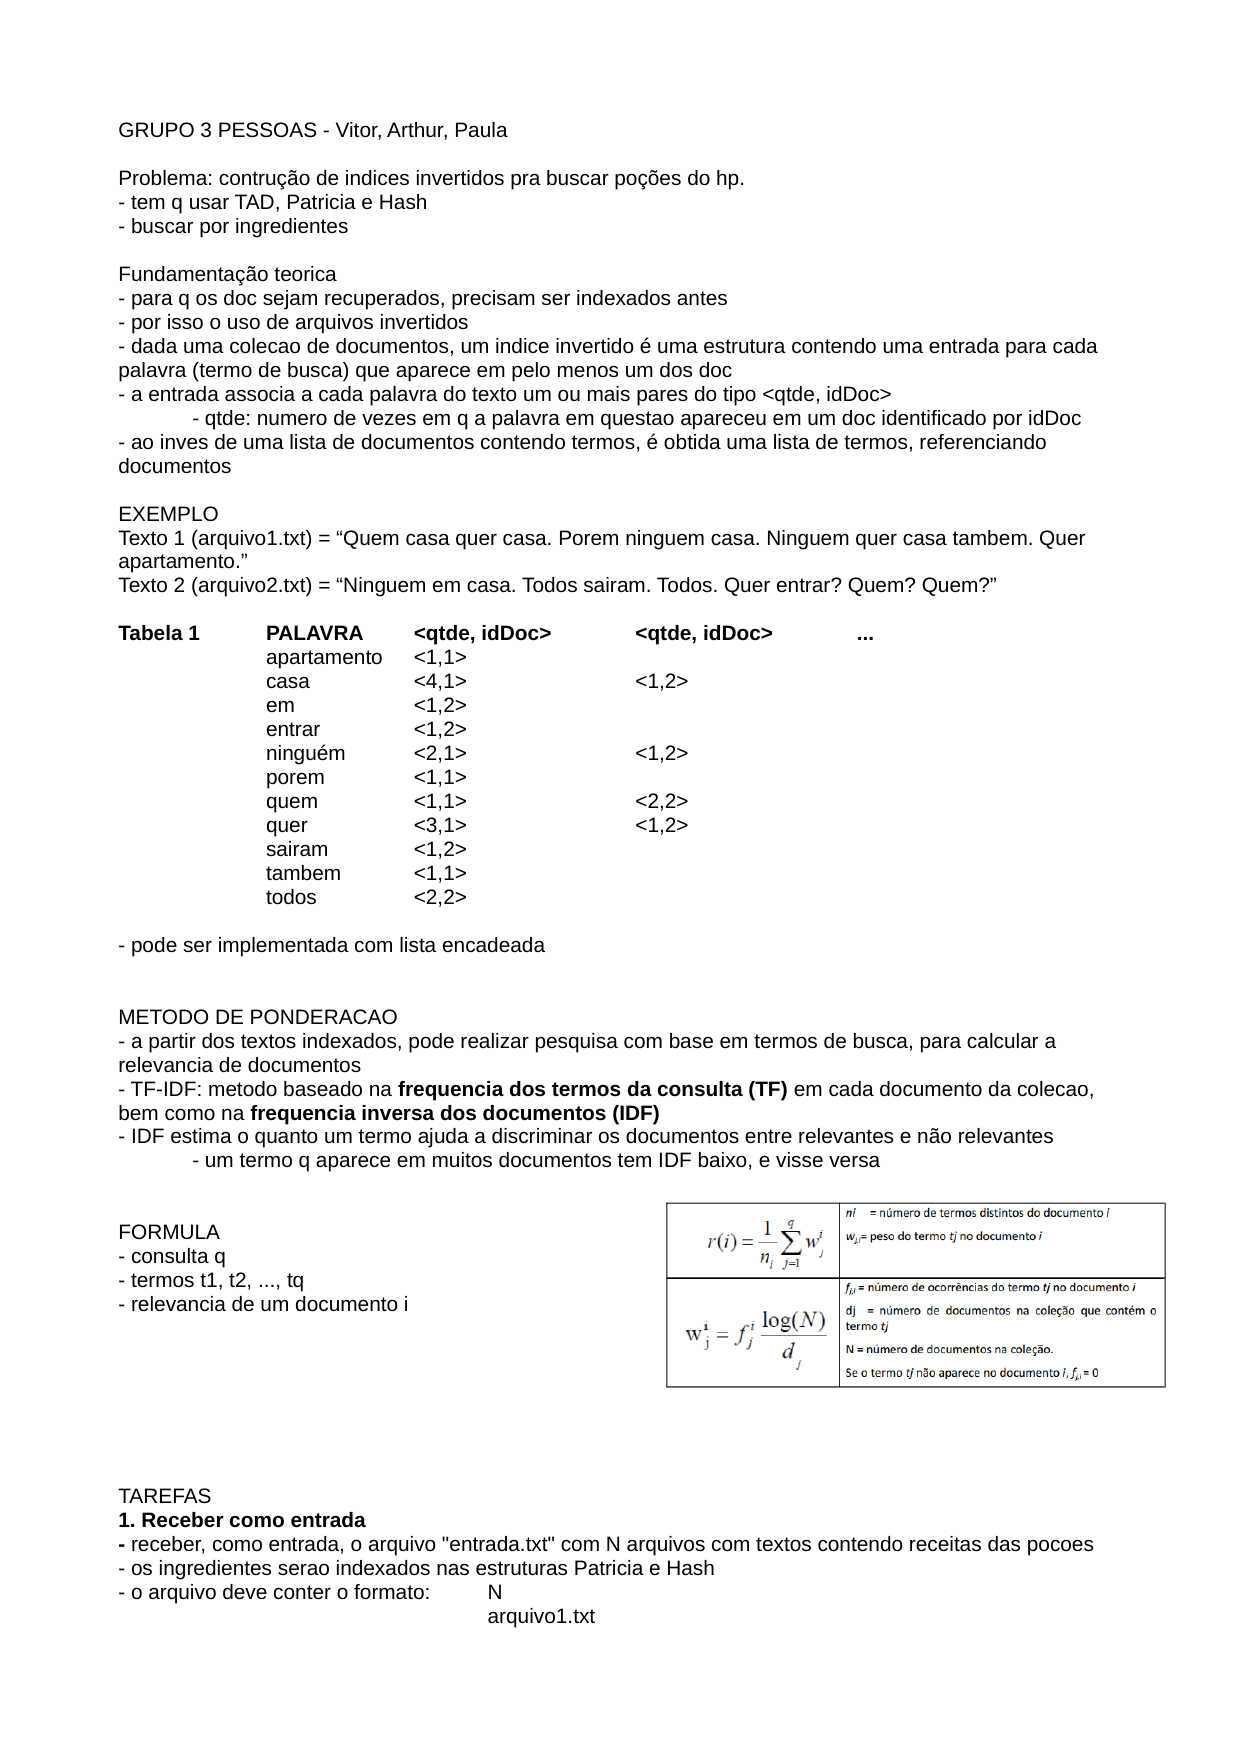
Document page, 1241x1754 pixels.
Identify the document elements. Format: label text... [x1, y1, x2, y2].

text Texto 2 (arquivo2.txt) = “Ninguem em casa. Todos sairam. Todos. Quer entrar? Quem? Quem?” Tabela 1 PALAVRA <qtde, idDoc> <qtde, idDoc> ... apartamento <1,1> casa <4,1> <1,2> em <1,2> entrar <1,2> ninguém <2,1> <1,2> porem <1,1> quem <1,1> <2,2> quer <3,1> <1,2> sairam <1,2> tambem <1,1> todos <2,2> - pode ser implementada com lista encadeada METODO DE PONDERACAO - a partir dos textos indexados, pode realizar pesquisa com base em termos de busca, para calcular a relevancia de documentos - TF-IDF: metodo baseado na frequencia dos termos da consulta (TF) em cada documento da colecao, bem como na frequencia inversa dos documentos (IDF) - IDF estima o quanto um termo ajuda a discriminar os documentos entre relevantes e não relevantes - um termo q aparece em muitos documentos tem IDF baixo, e visse versa FORMULA - consulta q - termos t1, t2, ..., tq - relevancia de um documento i [118, 573, 1122, 1484]
text GRUPO 3 PESSOAS - Vitor, Arthur, Paula Problema: contrução de indices invertidos pra buscar poções do hp. - tem q usar TAD, Patricia e Hash - buscar por ingredientes Fundamentação teorica - para q os doc sejam recuperados, precisam ser indexados antes - por isso o uso de arquivos invertidos - dada uma colecao de documentos, um indice invertido é uma estrutura contendo uma entrada para cada palavra (termo de busca) que aparece em pelo menos um dos doc - a entrada associa a cada palavra do texto um ou mais pares do tipo <qtde, idDoc> - qtde: numero de vezes em q a palavra em questao apareceu em um doc identificado por idDoc - ao inves de uma lista de documentos contendo termos, é obtida uma lista de termos, referenciando documentos EXEMPLO Texto 1 (arquivo1.txt) = “Quem casa quer casa. Porem ninguem casa. Ninguem quer casa tambem. Quer apartamento.” [118, 118, 1122, 573]
picture [663, 1198, 1169, 1391]
text TAREFAS 1. Receber como entrada - receber, como entrada, o arquivo "entrada.txt" com N arquivos com textos contendo receitas das pocoes - os ingredientes serao indexados nas estruturas Patricia e Hash - o arquivo deve conter o formato: N arquivo1.txt [118, 1484, 1122, 1627]
